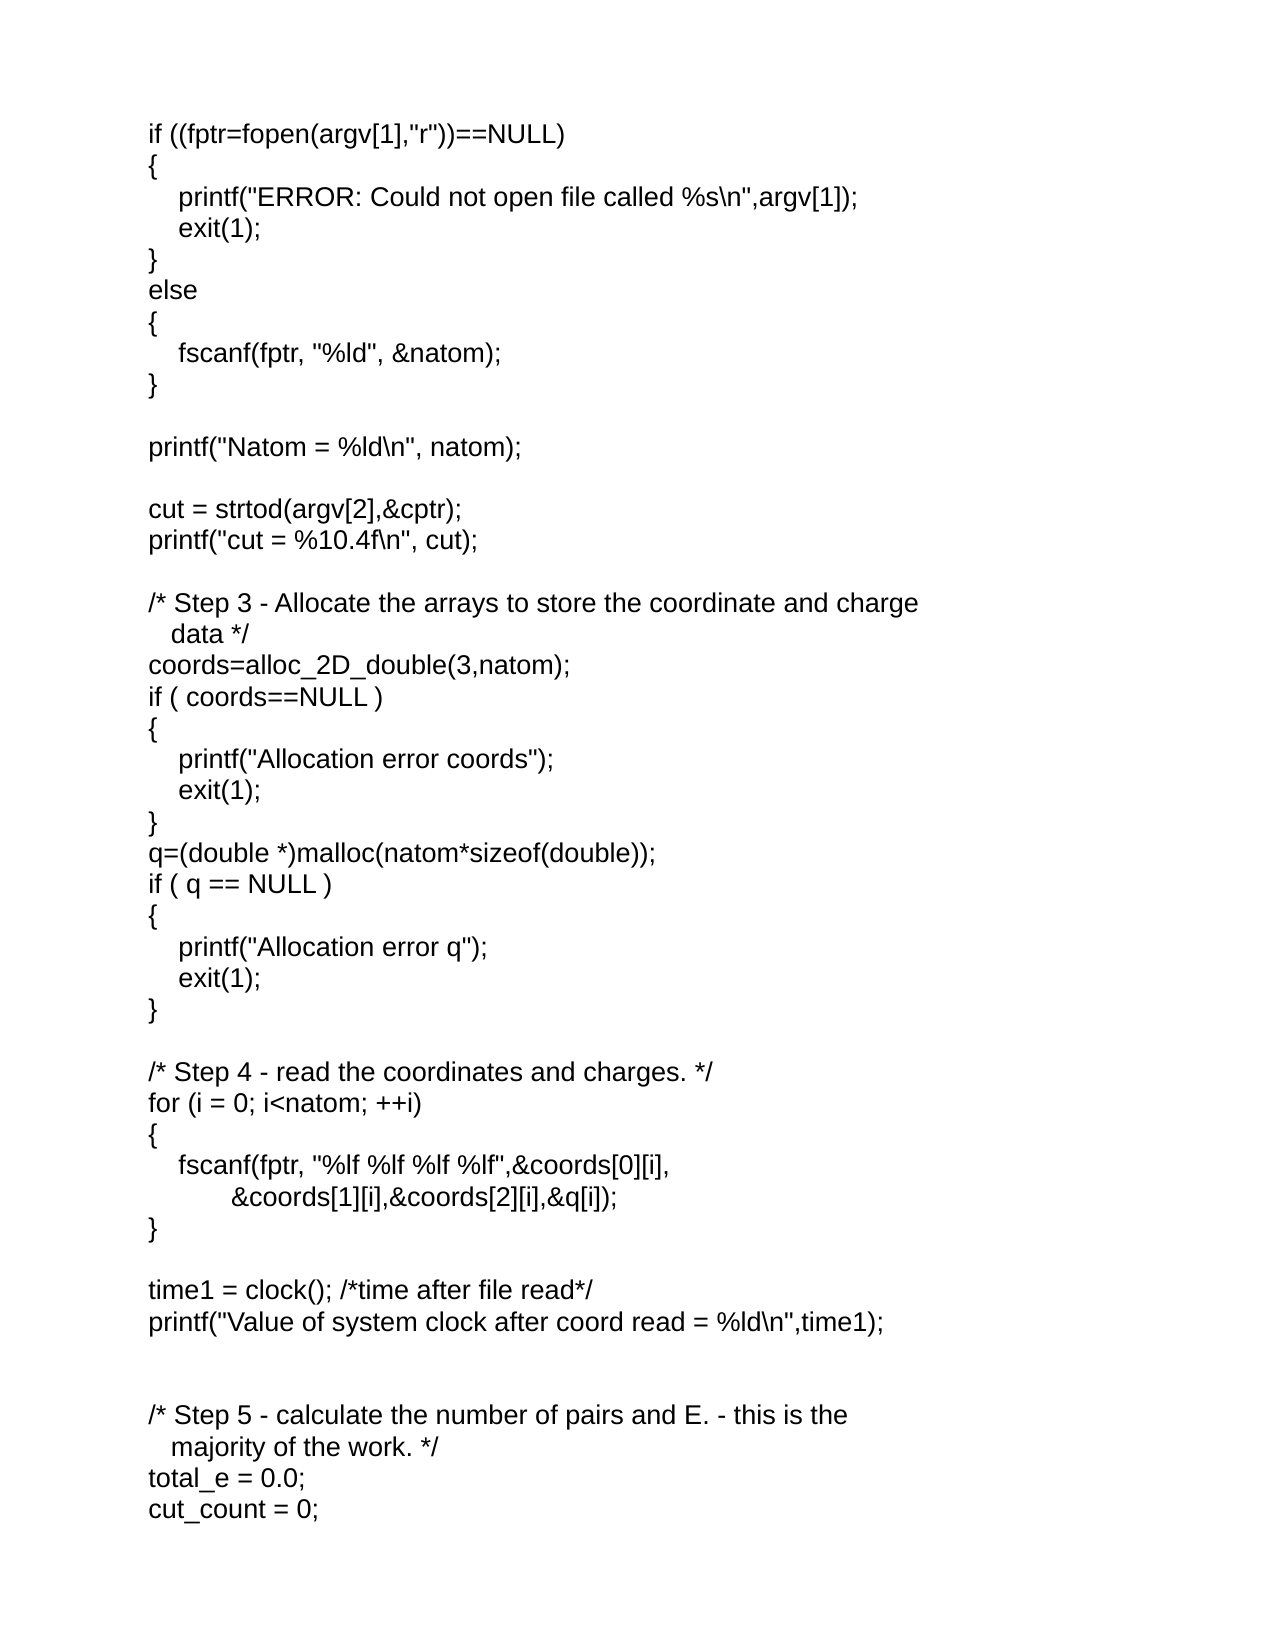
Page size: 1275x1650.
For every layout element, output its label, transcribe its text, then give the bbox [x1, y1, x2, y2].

text { [118, 1118, 1157, 1149]
text /* Step 3 - Allocate the arrays to store the coordinate and charge [118, 587, 1157, 618]
text { [118, 712, 1157, 743]
text { [118, 899, 1157, 931]
text } [118, 243, 1157, 274]
text printf("Value of system clock after coord read = %ld\n",time1); [118, 1306, 1157, 1337]
text printf("ERROR: Could not open file called %s\n",argv[1]); [118, 181, 1157, 212]
text if ((fptr=fopen(argv[1],"r"))==NULL) [118, 118, 1157, 149]
text /* Step 5 - calculate the number of pairs and E. - this is the [118, 1399, 1157, 1431]
text fscanf(fptr, "%lf %lf %lf %lf",&coords[0][i], [118, 1149, 1157, 1181]
text &coords[1][i],&coords[2][i],&q[i]); [118, 1181, 1157, 1212]
text q=(double *)malloc(natom*sizeof(double)); [118, 837, 1157, 868]
text { [118, 306, 1157, 337]
text } [118, 368, 1157, 399]
text if ( q == NULL ) [118, 868, 1157, 899]
text printf("Allocation error q"); [118, 931, 1157, 962]
text majority of the work. */ [118, 1431, 1157, 1462]
text cut_count = 0; [118, 1493, 1157, 1524]
text exit(1); [118, 962, 1157, 993]
text for (i = 0; i<natom; ++i) [118, 1087, 1157, 1118]
text } [118, 1212, 1157, 1243]
text total_e = 0.0; [118, 1462, 1157, 1493]
text cut = strtod(argv[2],&cptr); [118, 493, 1157, 524]
text /* Step 4 - read the coordinates and charges. */ [118, 1056, 1157, 1087]
text exit(1); [118, 212, 1157, 243]
text printf("Natom = %ld\n", natom); [118, 431, 1157, 462]
text else [118, 274, 1157, 306]
text } [118, 993, 1157, 1024]
text printf("Allocation error coords"); [118, 743, 1157, 774]
text data */ [118, 618, 1157, 649]
text } [118, 806, 1157, 837]
text { [118, 149, 1157, 181]
text printf("cut = %10.4f\n", cut); [118, 524, 1157, 556]
text if ( coords==NULL ) [118, 681, 1157, 712]
text time1 = clock(); /*time after file read*/ [118, 1274, 1157, 1306]
text exit(1); [118, 774, 1157, 806]
text fscanf(fptr, "%ld", &natom); [118, 337, 1157, 368]
text coords=alloc_2D_double(3,natom); [118, 649, 1157, 681]
